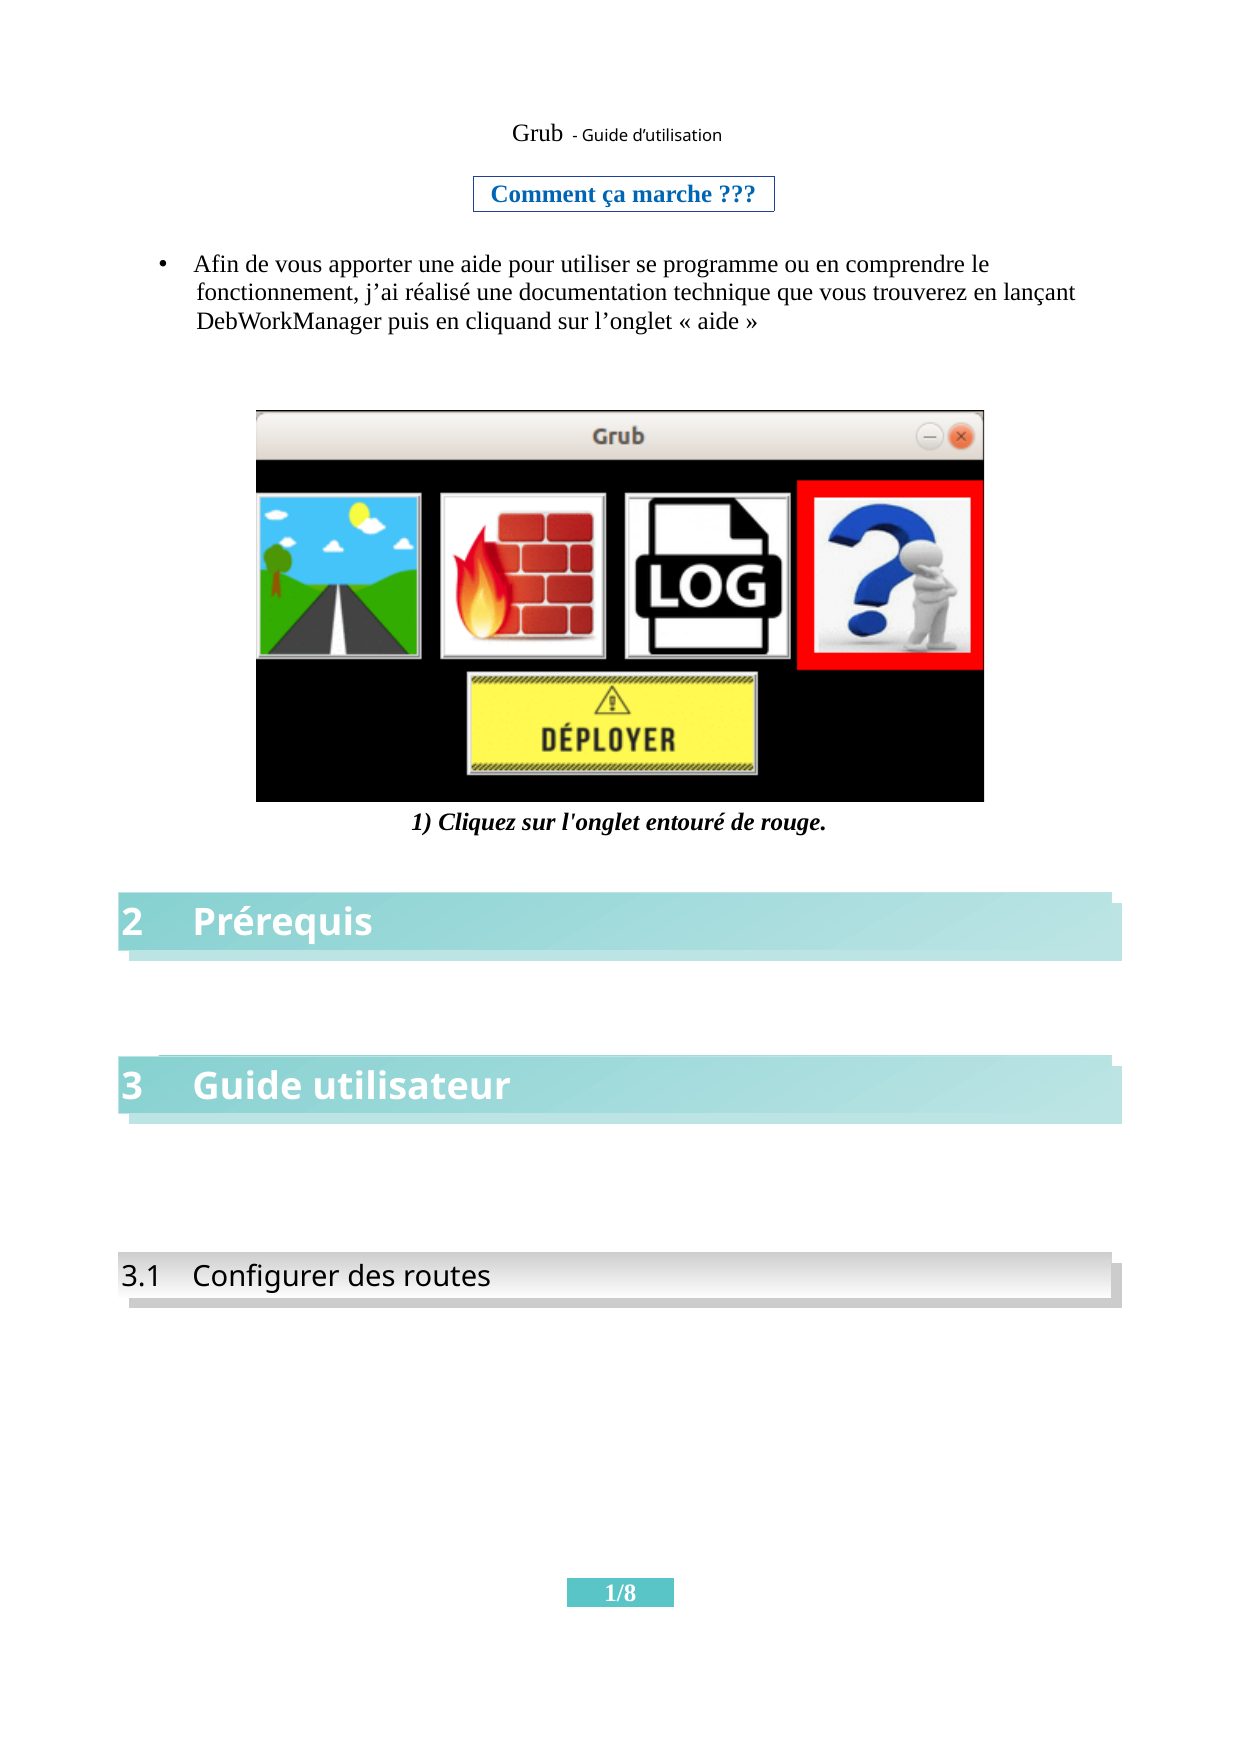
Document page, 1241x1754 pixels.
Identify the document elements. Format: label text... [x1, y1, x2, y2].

subtitle Prérequis [119, 893, 1111, 950]
text Comment ça marche ??? [474, 177, 774, 211]
text 1) Cliquez sur l'onglet entouré de rouge. [256, 802, 984, 836]
picture [256, 410, 985, 802]
list Afin de vous apporter une aide pour utiliser se programme ou en comprendre le fonctionnement, j’ai réalisé une documentation technique que vous trouverez en lançant DebWorkManager puis en cliquand sur l’onglet « aide » [156, 246, 1122, 335]
subtitle Guide utilisateur [119, 1057, 1111, 1113]
